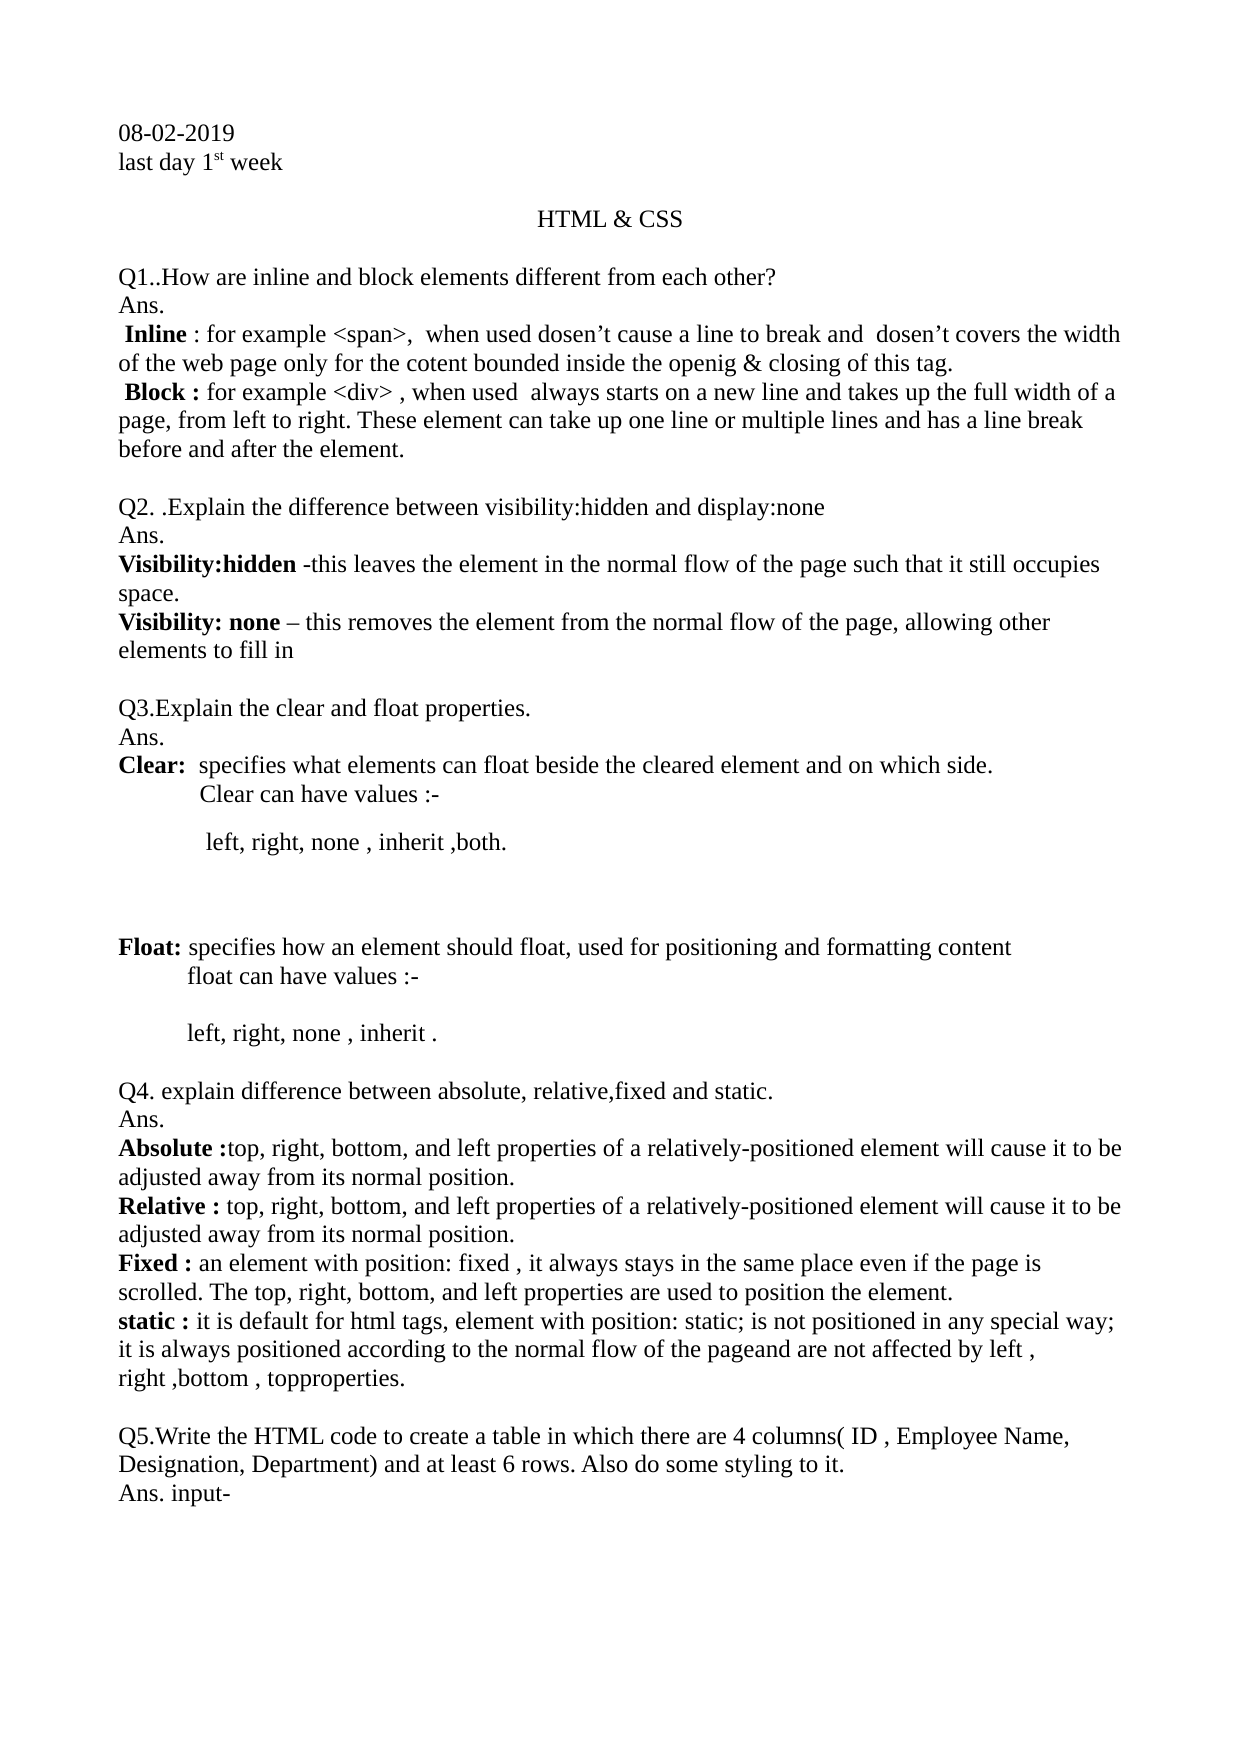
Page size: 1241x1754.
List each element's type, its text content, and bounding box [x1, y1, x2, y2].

text Q3.Explain the clear and float properties. [118, 693, 1122, 722]
text Ans. [118, 1104, 1122, 1133]
text Q2. .Explain the difference between visibility:hidden and display:none [118, 492, 1122, 521]
text Clear can have values :- [118, 779, 1122, 808]
text Absolute :top, right, bottom, and left properties of a relatively-positioned element will cause it to be adjusted away from its normal position. [118, 1133, 1122, 1191]
text Ans. [118, 722, 1122, 751]
text Ans. [118, 291, 1122, 319]
text last day 1st week [118, 147, 1122, 176]
text left, right, none , inherit . [118, 1018, 1122, 1047]
text Visibility: none – this removes the element from the normal flow of the page, allowing other elements to fill in [118, 607, 1122, 664]
text Block : for example <div> , when used always starts on a new line and takes up the full width of a page, from left to right. These element can take up one line or multiple lines and has a line break before and after the element. [118, 377, 1122, 463]
text Fixed : an element with position: fixed , it always stays in the same place even if the page is scrolled. The top, right, bottom, and left properties are used to position the element. [118, 1248, 1122, 1306]
text Ans. [118, 521, 1122, 549]
text HTML & CSS [118, 204, 1122, 233]
text Q5.Write the HTML code to create a table in which there are 4 columns( ID , Employee Name, Designation, Department) and at least 6 rows. Also do some styling to it. [118, 1421, 1122, 1478]
text Float: specifies how an element should float, used for positioning and formatting content [118, 932, 1122, 961]
text Q1..How are inline and block elements different from each other? [118, 262, 1122, 291]
text left, right, none , inherit ,both. [118, 827, 1122, 856]
text Ans. input- [118, 1478, 1122, 1507]
text Q4. explain difference between absolute, relative,fixed and static. [118, 1076, 1122, 1104]
text float can have values :- [118, 961, 1122, 989]
text Relative : top, right, bottom, and left properties of a relatively-positioned element will cause it to be adjusted away from its normal position. [118, 1191, 1122, 1248]
text 08-02-2019 [118, 118, 1122, 147]
text Clear: specifies what elements can float beside the cleared element and on which side. [118, 751, 1122, 779]
text static : it is default for html tags, element with position: static; is not positioned in any special way; it is always positioned according to the normal flow of the pageand are not affected by left , right ,bottom , topproperties. [118, 1306, 1122, 1392]
text Inline : for example <span>, when used dosen’t cause a line to break and dosen’t covers the width of the web page only for the cotent bounded inside the openig & closing of this tag. [118, 319, 1122, 377]
text Visibility:hidden -this leaves the element in the normal flow of the page such that it still occupies space. [118, 549, 1122, 607]
